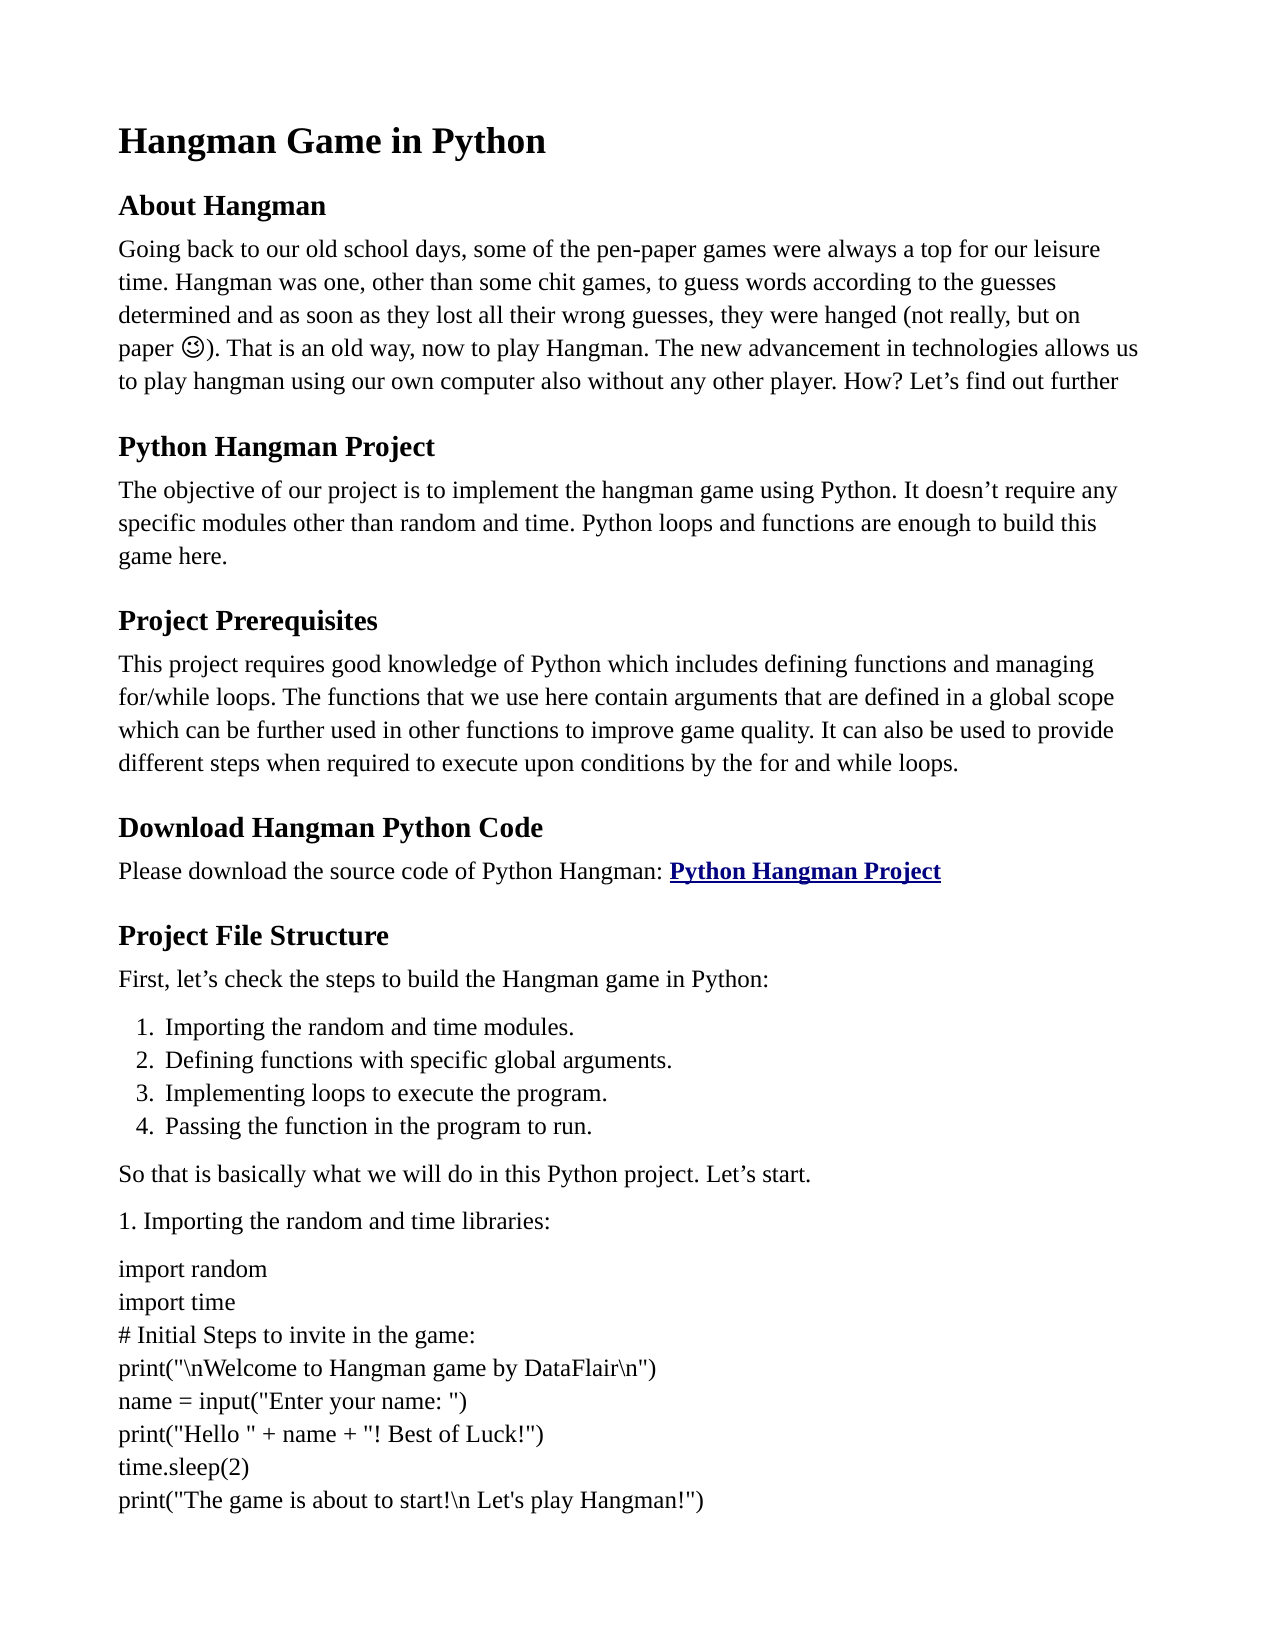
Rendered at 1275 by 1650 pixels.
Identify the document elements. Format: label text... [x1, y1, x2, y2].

subtitle Hangman Game in Python [118, 118, 1157, 161]
subtitle About Hangman [118, 188, 1157, 222]
text name = input("Enter your name: ") [118, 1386, 1157, 1415]
text First, let’s check the steps to build the Hangman game in Python: [118, 964, 1157, 993]
list Passing the function in the program to run. [136, 1111, 1157, 1140]
text 1. Importing the random and time libraries: [118, 1206, 1157, 1235]
text time.sleep(2) [118, 1452, 1157, 1481]
text Please download the source code of Python Hangman: Python Hangman Project [118, 856, 1157, 885]
subtitle Python Hangman Project [118, 429, 1157, 462]
text print("Hello " + name + "! Best of Luck!") [118, 1419, 1157, 1448]
subtitle Download Hangman Python Code [118, 810, 1157, 844]
text # Initial Steps to invite in the game: [118, 1320, 1157, 1349]
text So that is basically what we will do in this Python project. Let’s start. [118, 1159, 1157, 1187]
text Going back to our old school days, some of the pen-paper games were always a top for our leisure time. Hangman was one, other than some chit games, to guess words according to the guesses determined and as soon as they lost all their wrong guesses, they were hanged (not really, but on paper 😉). That is an old way, now to play Hangman. The new advancement in technologies allows us to play hangman using our own computer also without any other player. How? Let’s find out further [118, 234, 1157, 395]
text import time [118, 1287, 1157, 1316]
list Importing the random and time modules. [136, 1012, 1157, 1041]
text print("The game is about to start!\n Let's play Hangman!") [118, 1485, 1157, 1514]
text The objective of our project is to implement the hangman game using Python. It doesn’t require any specific modules other than random and time. Python loops and functions are enough to build this game here. [118, 475, 1157, 569]
list Implementing loops to execute the program. [136, 1078, 1157, 1107]
text This project requires good knowledge of Python which includes defining functions and managing for/while loops. The functions that we use here contain arguments that are defined in a global scope which can be further used in other functions to improve game quality. It can also be used to provide different steps when required to execute upon conditions by the for and while loops. [118, 649, 1157, 777]
subtitle Project Prerequisites [118, 603, 1157, 636]
subtitle Project File Structure [118, 918, 1157, 952]
list Defining functions with specific global arguments. [136, 1045, 1157, 1074]
text import random [118, 1254, 1157, 1283]
text print("\nWelcome to Hangman game by DataFlair\n") [118, 1353, 1157, 1382]
